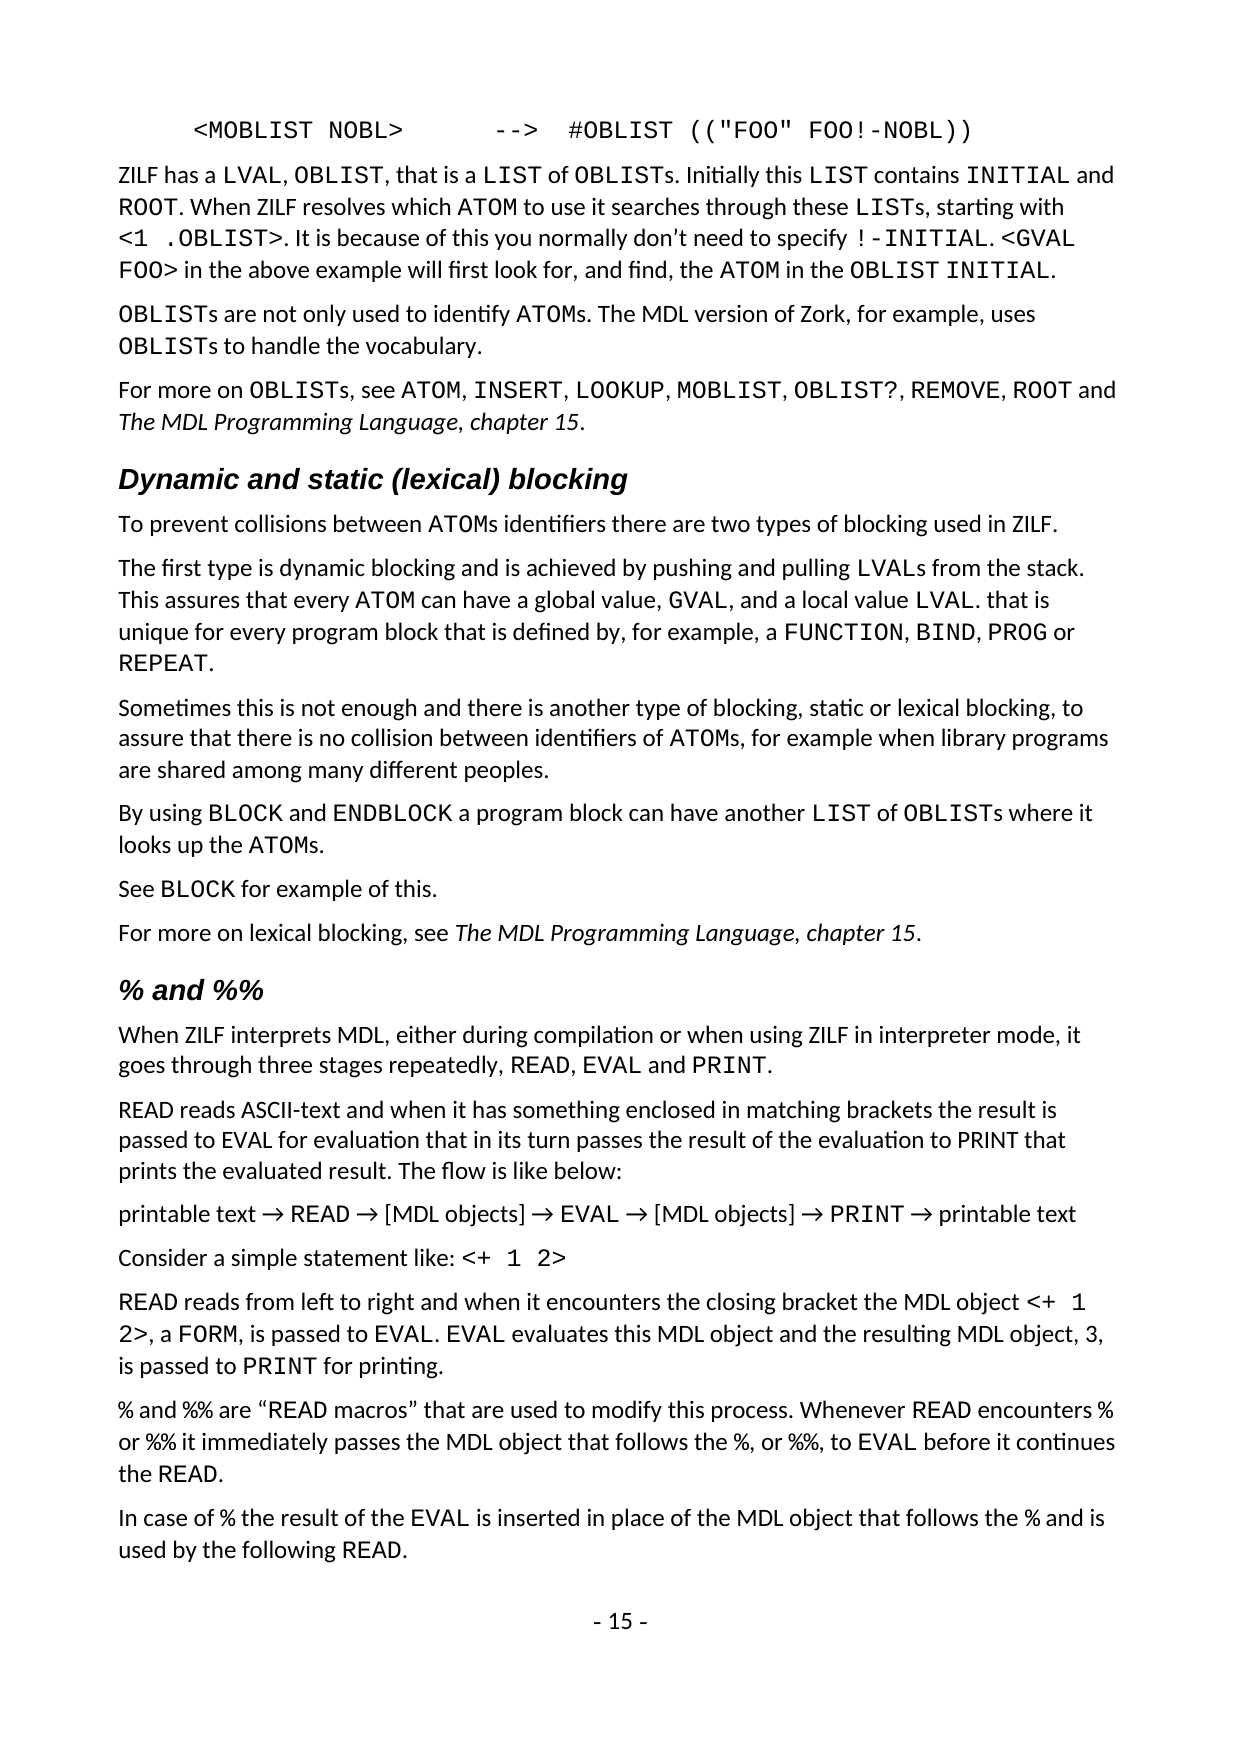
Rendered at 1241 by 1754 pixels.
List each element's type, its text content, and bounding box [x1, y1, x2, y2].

text READ reads from left to right and when it encounters the closing bracket the MDL object <+ 1 2>, a FORM, is passed to EVAL. EVAL evaluates this MDL object and the resulting MDL object, 3, is passed to PRINT for printing. [118, 1286, 1122, 1382]
text See BLOCK for example of this. [118, 873, 1122, 905]
text ZILF has a LVAL, OBLIST, that is a LIST of OBLISTs. Initially this LIST contains INITIAL and ROOT. When ZILF resolves which ATOM to use it searches through these LISTs, starting with <1 .OBLIST>. It is because of this you normally don’t need to specify !-INITIAL. <GVAL FOO> in the above example will first look for, and find, the ATOM in the OBLIST INITIAL. [118, 159, 1122, 286]
text In case of % the result of the EVAL is inserted in place of the MDL object that follows the % and is used by the following READ. [118, 1502, 1122, 1566]
text For more on OBLISTs, see ATOM, INSERT, LOOKUP, MOBLIST, OBLIST?, REMOVE, ROOT and The MDL Programming Language, chapter 15. [118, 374, 1122, 437]
text By using BLOCK and ENDBLOCK a program block can have another LIST of OBLISTs where it looks up the ATOMs. [118, 797, 1122, 861]
text For more on lexical blocking, see The MDL Programming Language, chapter 15. [118, 917, 1122, 948]
text The first type is dynamic blocking and is achieved by pushing and pulling LVALs from the stack. This assures that every ATOM can have a global value, GVAL, and a local value LVAL. that is unique for every program block that is defined by, for example, a FUNCTION, BIND, PROG or REPEAT. [118, 552, 1122, 679]
subtitle % and %% [118, 973, 1122, 1006]
text printable text → READ → [MDL objects] → EVAL → [MDL objects] → PRINT → printable text [118, 1198, 1122, 1229]
text <MOBLIST NOBL> --> #OBLIST (("FOO" FOO!-NOBL)) [118, 118, 1122, 146]
text READ reads ASCII-text and when it has something enclosed in matching brackets the result is passed to EVAL for evaluation that in its turn passes the result of the evaluation to PRINT that prints the evaluated result. The flow is like below: [118, 1094, 1122, 1185]
text OBLISTs are not only used to identify ATOMs. The MDL version of Zork, for example, uses OBLISTs to handle the vocabulary. [118, 298, 1122, 362]
subtitle Dynamic and static (lexical) blocking [118, 462, 1122, 495]
text % and %% are “READ macros” that are used to modify this process. Whenever READ encounters % or %% it immediately passes the MDL object that follows the %, or %%, to EVAL before it continues the READ. [118, 1394, 1122, 1489]
text Consider a simple statement like: <+ 1 2> [118, 1242, 1122, 1274]
text To prevent collisions between ATOMs identifiers there are two types of blocking used in ZILF. [118, 508, 1122, 540]
text When ZILF interprets MDL, either during compilation or when using ZILF in interpreter mode, it goes through three stages repeatedly, READ, EVAL and PRINT. [118, 1019, 1122, 1081]
text Sometimes this is not enough and there is another type of blocking, static or lexical blocking, to assure that there is no collision between identifiers of ATOMs, for example when library programs are shared among many different peoples. [118, 692, 1122, 784]
